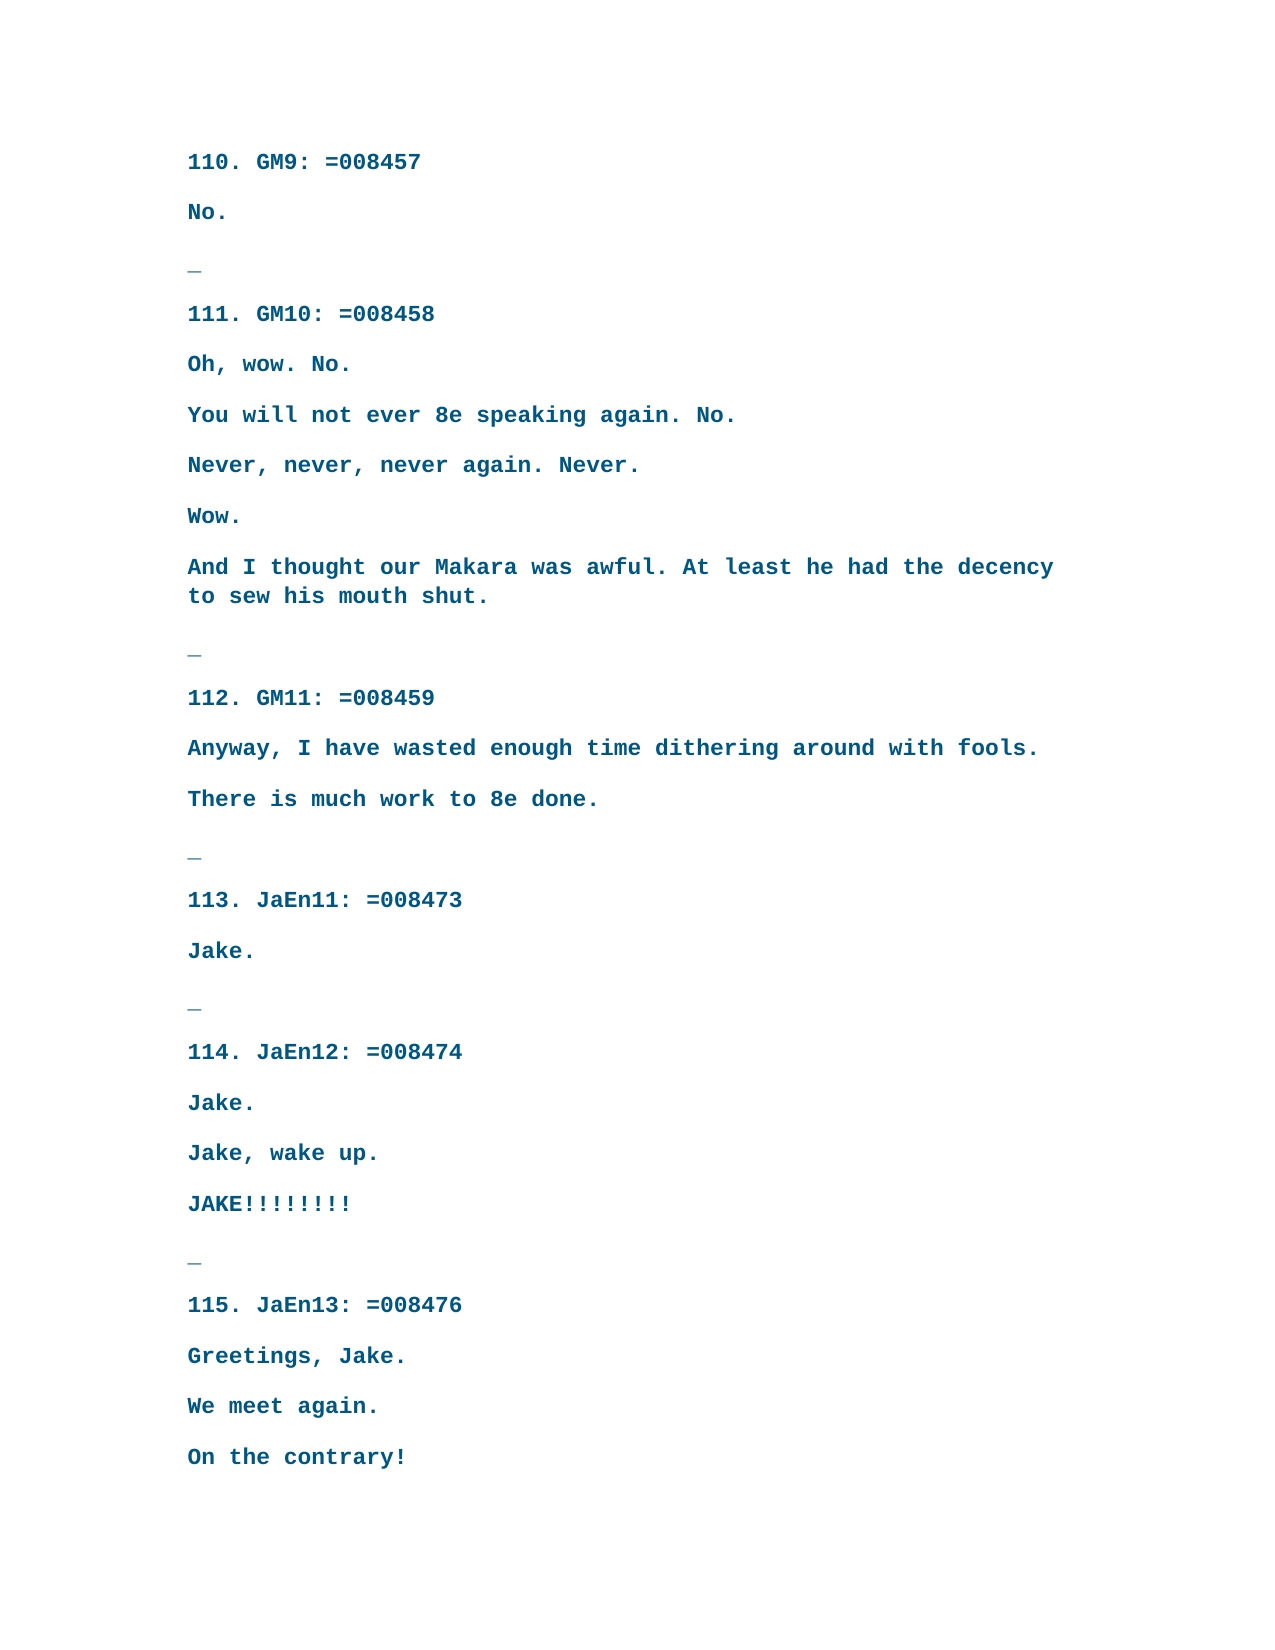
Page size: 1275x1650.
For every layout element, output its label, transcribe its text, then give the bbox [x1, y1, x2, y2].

text _ [187, 1243, 1087, 1269]
text _ [187, 838, 1087, 864]
text 111. GM10: =008458 [187, 302, 1087, 328]
text No. [187, 201, 1087, 227]
text We meet again. [187, 1395, 1087, 1421]
text On the contrary! [187, 1445, 1087, 1471]
text 113. JaEn11: =008473 [187, 888, 1087, 914]
text _ [187, 635, 1087, 661]
text 115. JaEn13: =008476 [187, 1293, 1087, 1319]
text 110. GM9: =008457 [187, 150, 1087, 176]
text 112. GM11: =008459 [187, 686, 1087, 712]
text Wow. [187, 504, 1087, 530]
text Jake, wake up. [187, 1142, 1087, 1168]
text JAKE!!!!!!!! [187, 1192, 1087, 1218]
text Anyway, I have wasted enough time dithering around with fools. [187, 737, 1087, 763]
text And I thought our Makara was awful. At least he had the decency to sew his mouth shut. [187, 555, 1087, 611]
text Jake. [187, 939, 1087, 965]
text Oh, wow. No. [187, 352, 1087, 378]
text Jake. [187, 1091, 1087, 1117]
text There is much work to 8e done. [187, 787, 1087, 813]
text _ [187, 990, 1087, 1016]
text _ [187, 251, 1087, 277]
text Never, never, never again. Never. [187, 454, 1087, 480]
text Greetings, Jake. [187, 1344, 1087, 1370]
text 114. JaEn12: =008474 [187, 1040, 1087, 1066]
text You will not ever 8e speaking again. No. [187, 403, 1087, 429]
